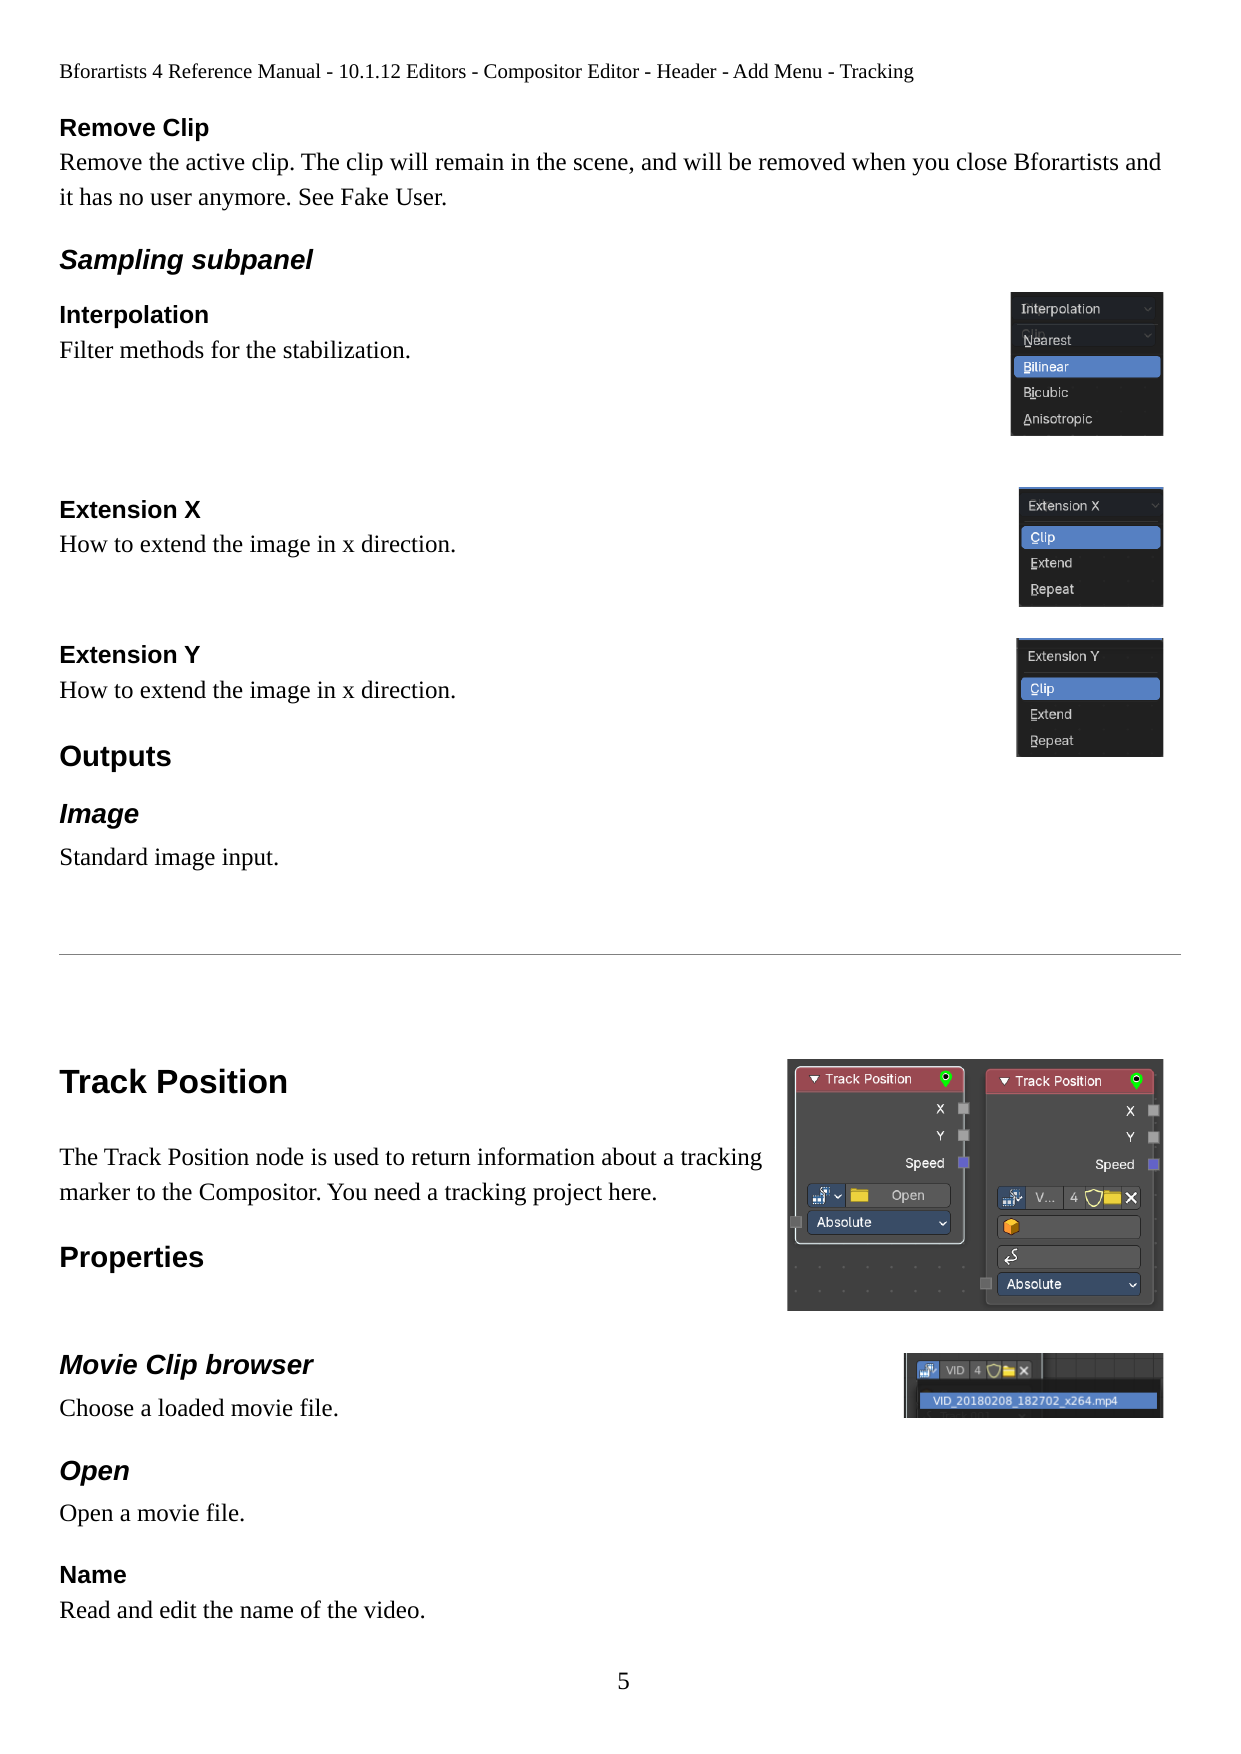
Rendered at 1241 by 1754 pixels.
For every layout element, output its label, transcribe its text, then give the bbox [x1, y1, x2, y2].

subtitle Interpolation [59, 300, 1010, 329]
subtitle [1164, 1062, 1181, 1101]
subtitle [1164, 640, 1181, 669]
picture [1016, 638, 1164, 757]
text Open a movie file. [59, 1498, 1181, 1527]
subtitle Outputs [59, 739, 1181, 772]
text Filter methods for the stabilization. [59, 335, 1010, 364]
subtitle Properties [59, 1240, 787, 1274]
text Remove the active clip. The clip will remain in the scene, and will be removed when you close Bforartists and it has no user anymore. See Fake User. [59, 147, 1181, 211]
subtitle Extension Y [59, 640, 1016, 669]
text How to extend the image in x direction. [59, 529, 1018, 558]
subtitle Image [59, 797, 1181, 829]
picture [1010, 292, 1164, 436]
subtitle [1164, 495, 1181, 523]
subtitle [1164, 300, 1181, 329]
text Standard image input. [59, 842, 1181, 871]
picture [903, 1353, 1164, 1418]
subtitle Remove Clip [59, 113, 1181, 141]
text Read and edit the name of the video. [59, 1595, 1181, 1624]
text How to extend the image in x direction. [59, 675, 1016, 704]
subtitle Extension X [59, 495, 1018, 523]
subtitle Open [59, 1454, 1181, 1486]
subtitle [1164, 1240, 1181, 1274]
picture [1018, 487, 1164, 607]
text Choose a loaded movie file. [59, 1393, 1181, 1421]
subtitle Track Position [59, 1062, 787, 1101]
subtitle Sampling subpanel [59, 243, 1181, 275]
subtitle Name [59, 1560, 1181, 1589]
text The Track Position node is used to return information about a tracking marker to the Compositor. You need a tracking project here. [59, 1142, 787, 1206]
subtitle Movie Clip browser [59, 1348, 1181, 1380]
picture [787, 1059, 1164, 1311]
